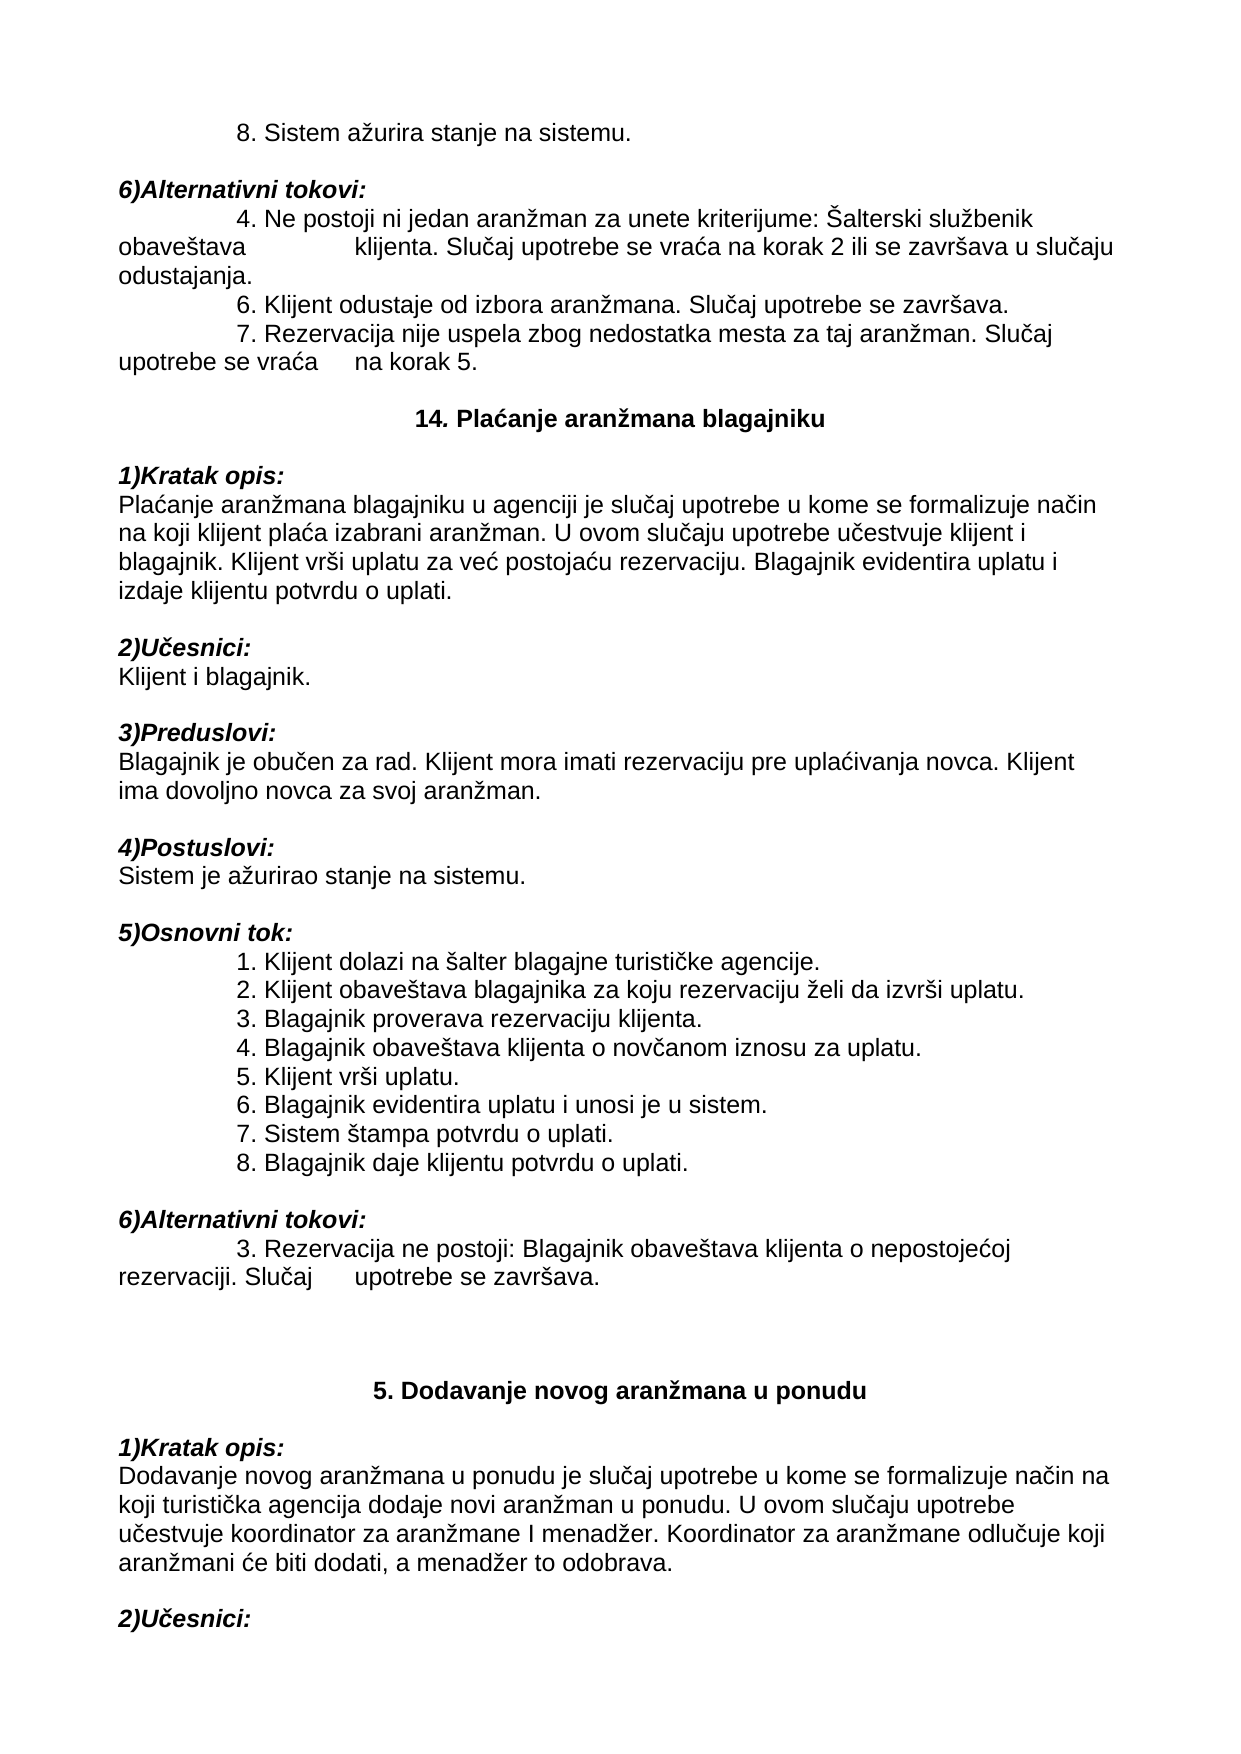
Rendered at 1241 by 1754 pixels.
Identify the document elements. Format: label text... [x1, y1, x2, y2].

text 6. Blagajnik evidentira uplatu i unosi je u sistem. [118, 1091, 1122, 1119]
text Blagajnik je obučen za rad. Klijent mora imati rezervaciju pre uplaćivanja novca. Klijent ima dovoljno novca za svoj aranžman. [118, 747, 1122, 804]
text 5. Dodavanje novog aranžmana u ponudu [118, 1376, 1122, 1404]
text 2)Učesnici: [118, 1604, 1122, 1633]
text 5. Klijent vrši uplatu. [118, 1062, 1122, 1091]
text 3)Preduslovi: [118, 718, 1122, 747]
text 6. Klijent odustaje od izbora aranžmana. Slučaj upotrebe se završava. [118, 290, 1122, 319]
text Sistem je ažurirao stanje na sistemu. [118, 861, 1122, 890]
text 4. Blagajnik obaveštava klijenta o novčanom iznosu za uplatu. [118, 1033, 1122, 1062]
text Plaćanje aranžmana blagajniku u agenciji je slučaj upotrebe u kome se formalizuje način na koji klijent plaća izabrani aranžman. U ovom slučaju upotrebe učestvuje klijent i blagajnik. Klijent vrši uplatu za već postojaću rezervaciju. Blagajnik evidentira uplatu i izdaje klijentu potvrdu o uplati. [118, 490, 1122, 605]
text 7. Sistem štampa potvrdu o uplati. [118, 1119, 1122, 1148]
text 7. Rezervacija nije uspela zbog nedostatka mesta za taj aranžman. Slučaj upotrebe se vraća na korak 5. [118, 319, 1122, 376]
text 1)Kratak opis: [118, 1433, 1122, 1461]
text 1)Kratak opis: [118, 461, 1122, 490]
text Dodavanje novog aranžmana u ponudu je slučaj upotrebe u kome se formalizuje način na koji turistička agencija dodaje novi aranžman u ponudu. U ovom slučaju upotrebe učestvuje koordinator za aranžmane I menadžer. Koordinator za aranžmane odlučuje koji aranžmani će biti dodati, a menadžer to odobrava. [118, 1461, 1122, 1576]
text 6)Alternativni tokovi: [118, 175, 1122, 204]
text 2. Klijent obaveštava blagajnika za koju rezervaciju želi da izvrši uplatu. [118, 976, 1122, 1004]
text 8. Blagajnik daje klijentu potvrdu o uplati. [118, 1148, 1122, 1177]
text 1. Klijent dolazi na šalter blagajne turističke agencije. [118, 947, 1122, 976]
text 5)Osnovni tok: [118, 918, 1122, 947]
text Klijent i blagajnik. [118, 661, 1122, 690]
text 6)Alternativni tokovi: [118, 1205, 1122, 1233]
text 4)Postuslovi: [118, 832, 1122, 861]
text 14. Plaćanje aranžmana blagajniku [118, 404, 1122, 433]
text 4. Ne postoji ni jedan aranžman za unete kriterijume: Šalterski službenik obaveštava klijenta. Slučaj upotrebe se vraća na korak 2 ili se završava u slučaju odustajanja. [118, 204, 1122, 290]
text 8. Sistem ažurira stanje na sistemu. [118, 118, 1122, 147]
text 3. Rezervacija ne postoji: Blagajnik obaveštava klijenta o nepostojećoj rezervaciji. Slučaj upotrebe se završava. [118, 1233, 1122, 1291]
text 2)Učesnici: [118, 633, 1122, 661]
text 3. Blagajnik proverava rezervaciju klijenta. [118, 1004, 1122, 1033]
